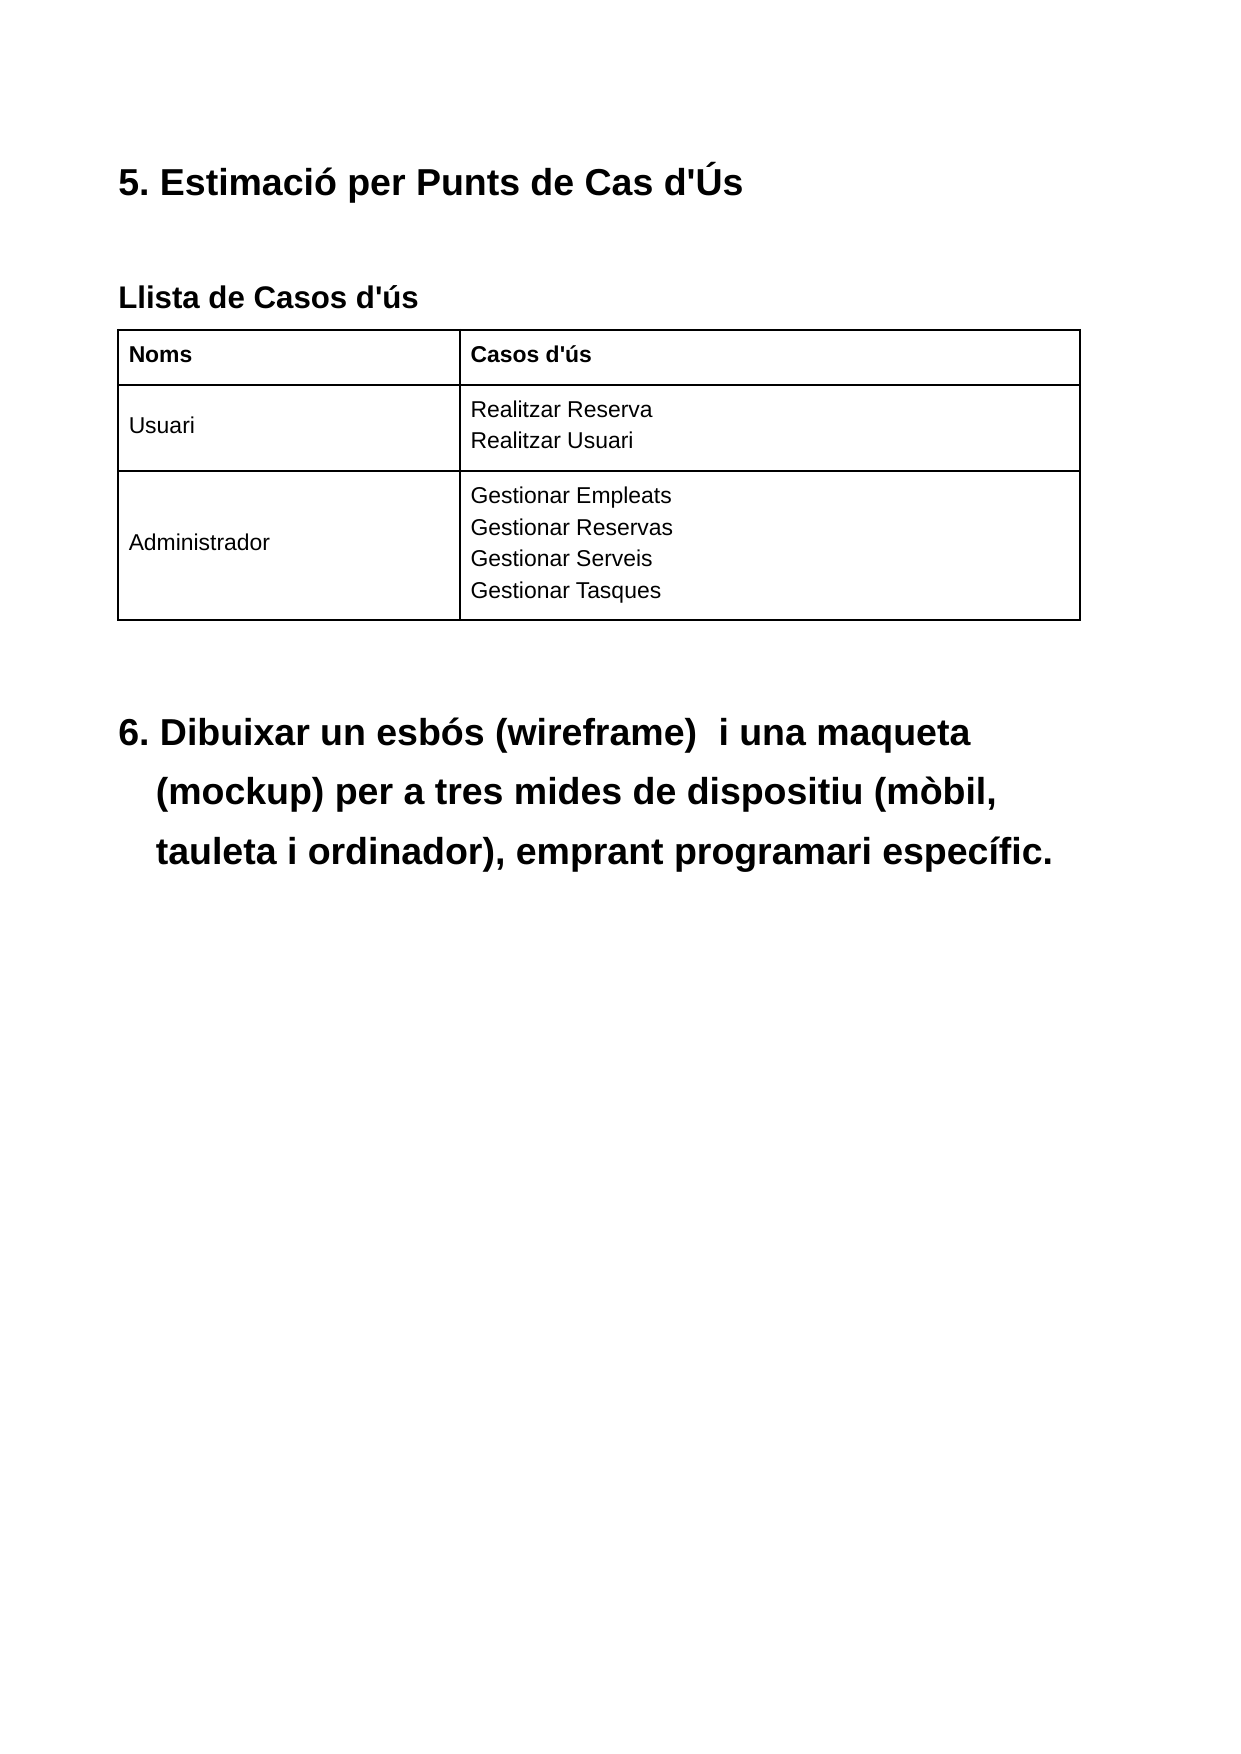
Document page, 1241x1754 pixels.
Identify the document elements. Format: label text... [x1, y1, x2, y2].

table_cell Realitzar Reserva Realitzar Usuari [461, 386, 1079, 469]
text Llista de Casos d'ús [118, 279, 1122, 315]
table_cell Gestionar Empleats Gestionar Reservas Gestionar Serveis Gestionar Tasques [461, 472, 1079, 619]
table_header Noms [119, 331, 459, 383]
table_cell Usuari [119, 386, 459, 469]
table_header Casos d'ús [461, 331, 1079, 383]
subtitle 5. Estimació per Punts de Cas d'Ús [118, 160, 1122, 203]
subtitle 6. Dibuixar un esbós (wireframe) i una maqueta (mockup) per a tres mides de dispositiu (mòbil, tauleta i ordinador), emprant programari específic. [118, 710, 1122, 872]
table_cell Administrador [119, 472, 459, 619]
